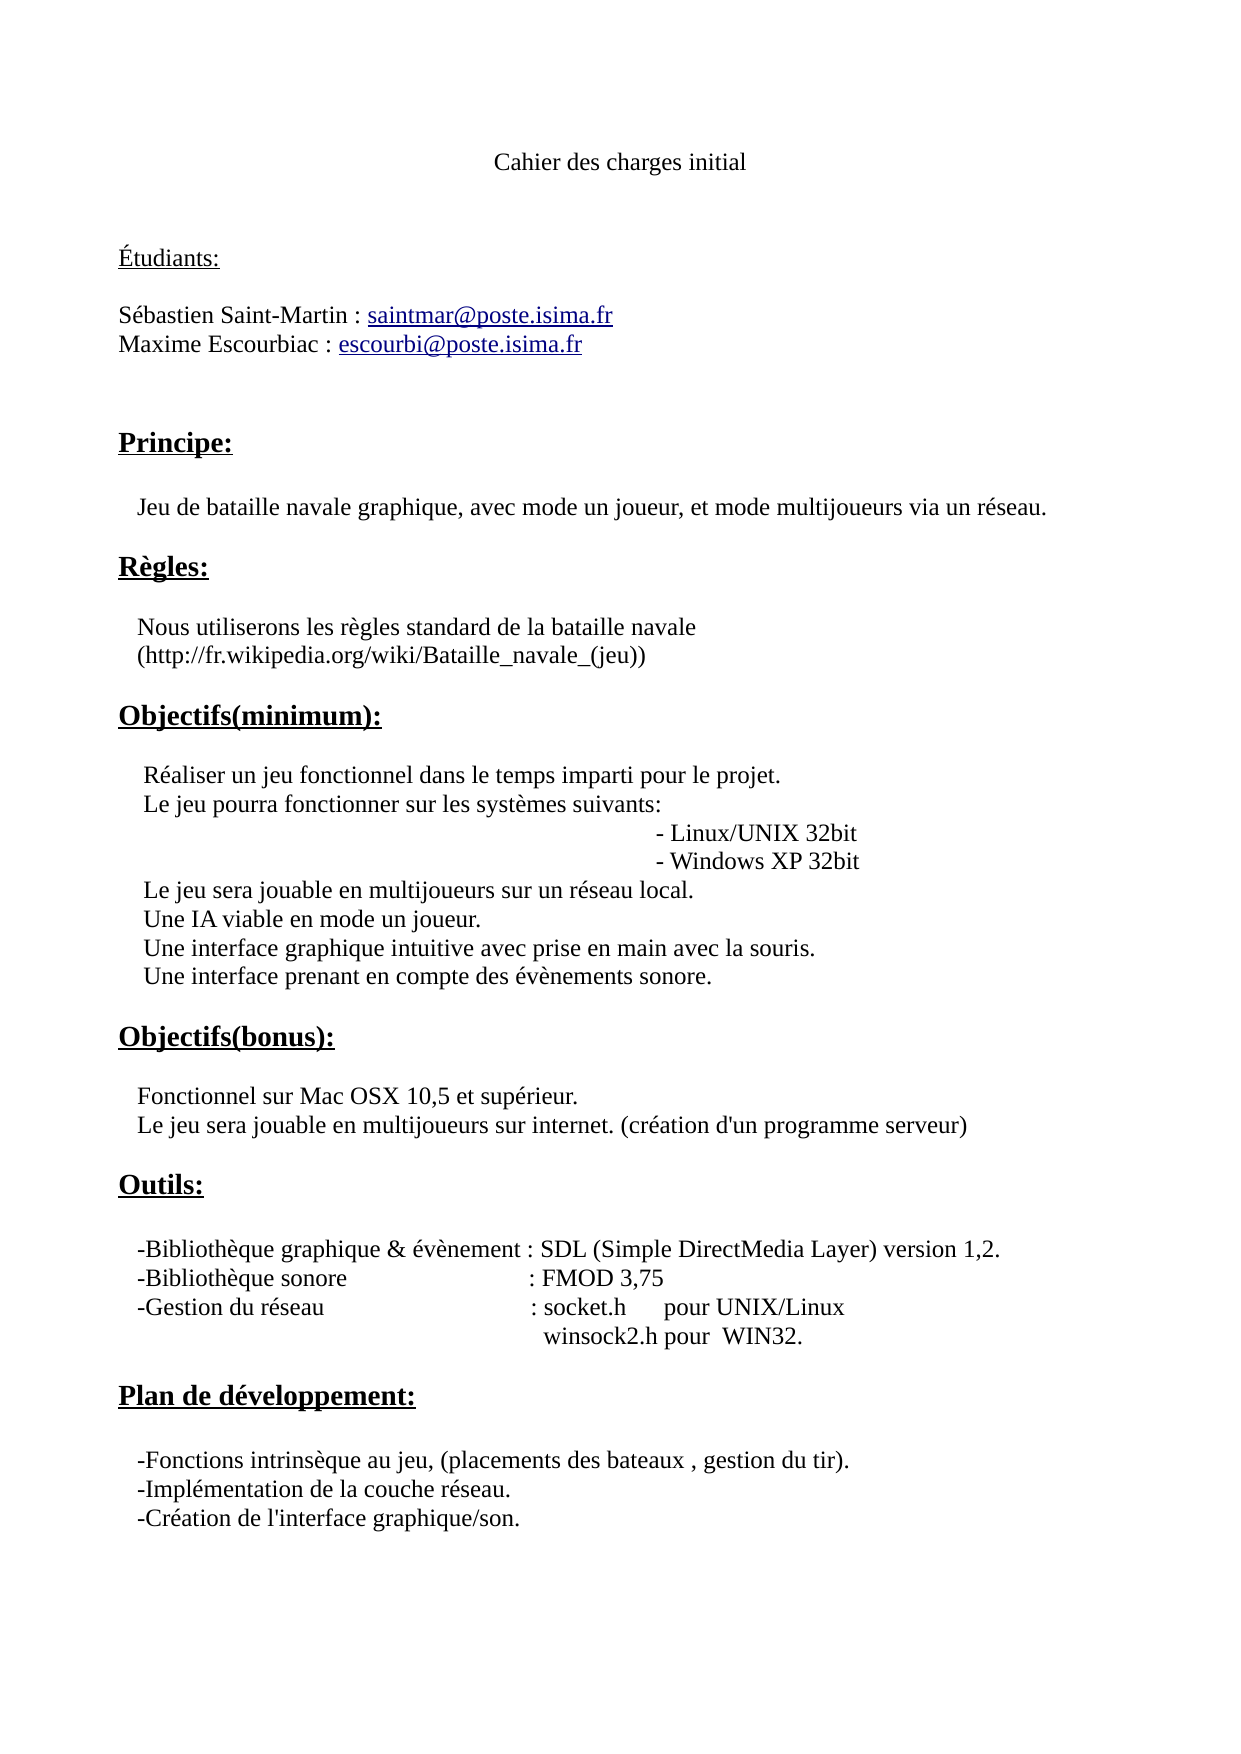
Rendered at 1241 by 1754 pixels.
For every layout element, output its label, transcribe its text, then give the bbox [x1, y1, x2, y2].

text Outils: [118, 1167, 1122, 1201]
text Le jeu pourra fonctionner sur les systèmes suivants: [118, 789, 1122, 818]
text Cahier des charges initial [118, 147, 1122, 176]
text Jeu de bataille navale graphique, avec mode un joueur, et mode multijoueurs via un réseau. [118, 492, 1122, 521]
text Le jeu sera jouable en multijoueurs sur internet. (création d'un programme serveur) [118, 1110, 1122, 1139]
text Sébastien Saint-Martin : saintmar@poste.isima.fr [118, 300, 1122, 329]
text -Bibliothèque sonore : FMOD 3,75 [118, 1263, 1122, 1292]
text -Implémentation de la couche réseau. [118, 1474, 1122, 1503]
text Étudiants: [118, 243, 1122, 271]
text Maxime Escourbiac : escourbi@poste.isima.fr [118, 329, 1122, 358]
text -Bibliothèque graphique & évènement : SDL (Simple DirectMedia Layer) version 1,2. [118, 1234, 1122, 1263]
text Objectifs(bonus): [118, 1019, 1122, 1052]
text -Fonctions intrinsèque au jeu, (placements des bateaux , gestion du tir). [118, 1445, 1122, 1474]
text Le jeu sera jouable en multijoueurs sur un réseau local. [118, 875, 1122, 904]
text Une interface graphique intuitive avec prise en main avec la souris. [118, 933, 1122, 961]
text - Linux/UNIX 32bit [118, 818, 1122, 846]
text (http://fr.wikipedia.org/wiki/Bataille_navale_(jeu)) [118, 640, 1122, 669]
text -Création de l'interface graphique/son. [118, 1503, 1122, 1532]
text Plan de développement: [118, 1378, 1122, 1412]
text Fonctionnel sur Mac OSX 10,5 et supérieur. [118, 1081, 1122, 1110]
text Objectifs(minimum): [118, 698, 1122, 731]
text Principe: [118, 425, 1122, 458]
text winsock2.h pour WIN32. [118, 1321, 1122, 1349]
text Une interface prenant en compte des évènements sonore. [118, 961, 1122, 990]
text Réaliser un jeu fonctionnel dans le temps imparti pour le projet. [118, 760, 1122, 789]
text -Gestion du réseau : socket.h pour UNIX/Linux [118, 1292, 1122, 1321]
text Une IA viable en mode un joueur. [118, 904, 1122, 933]
text Nous utiliserons les règles standard de la bataille navale [118, 612, 1122, 640]
text Règles: [118, 549, 1122, 583]
list - Windows XP 32bit [493, 846, 1122, 875]
